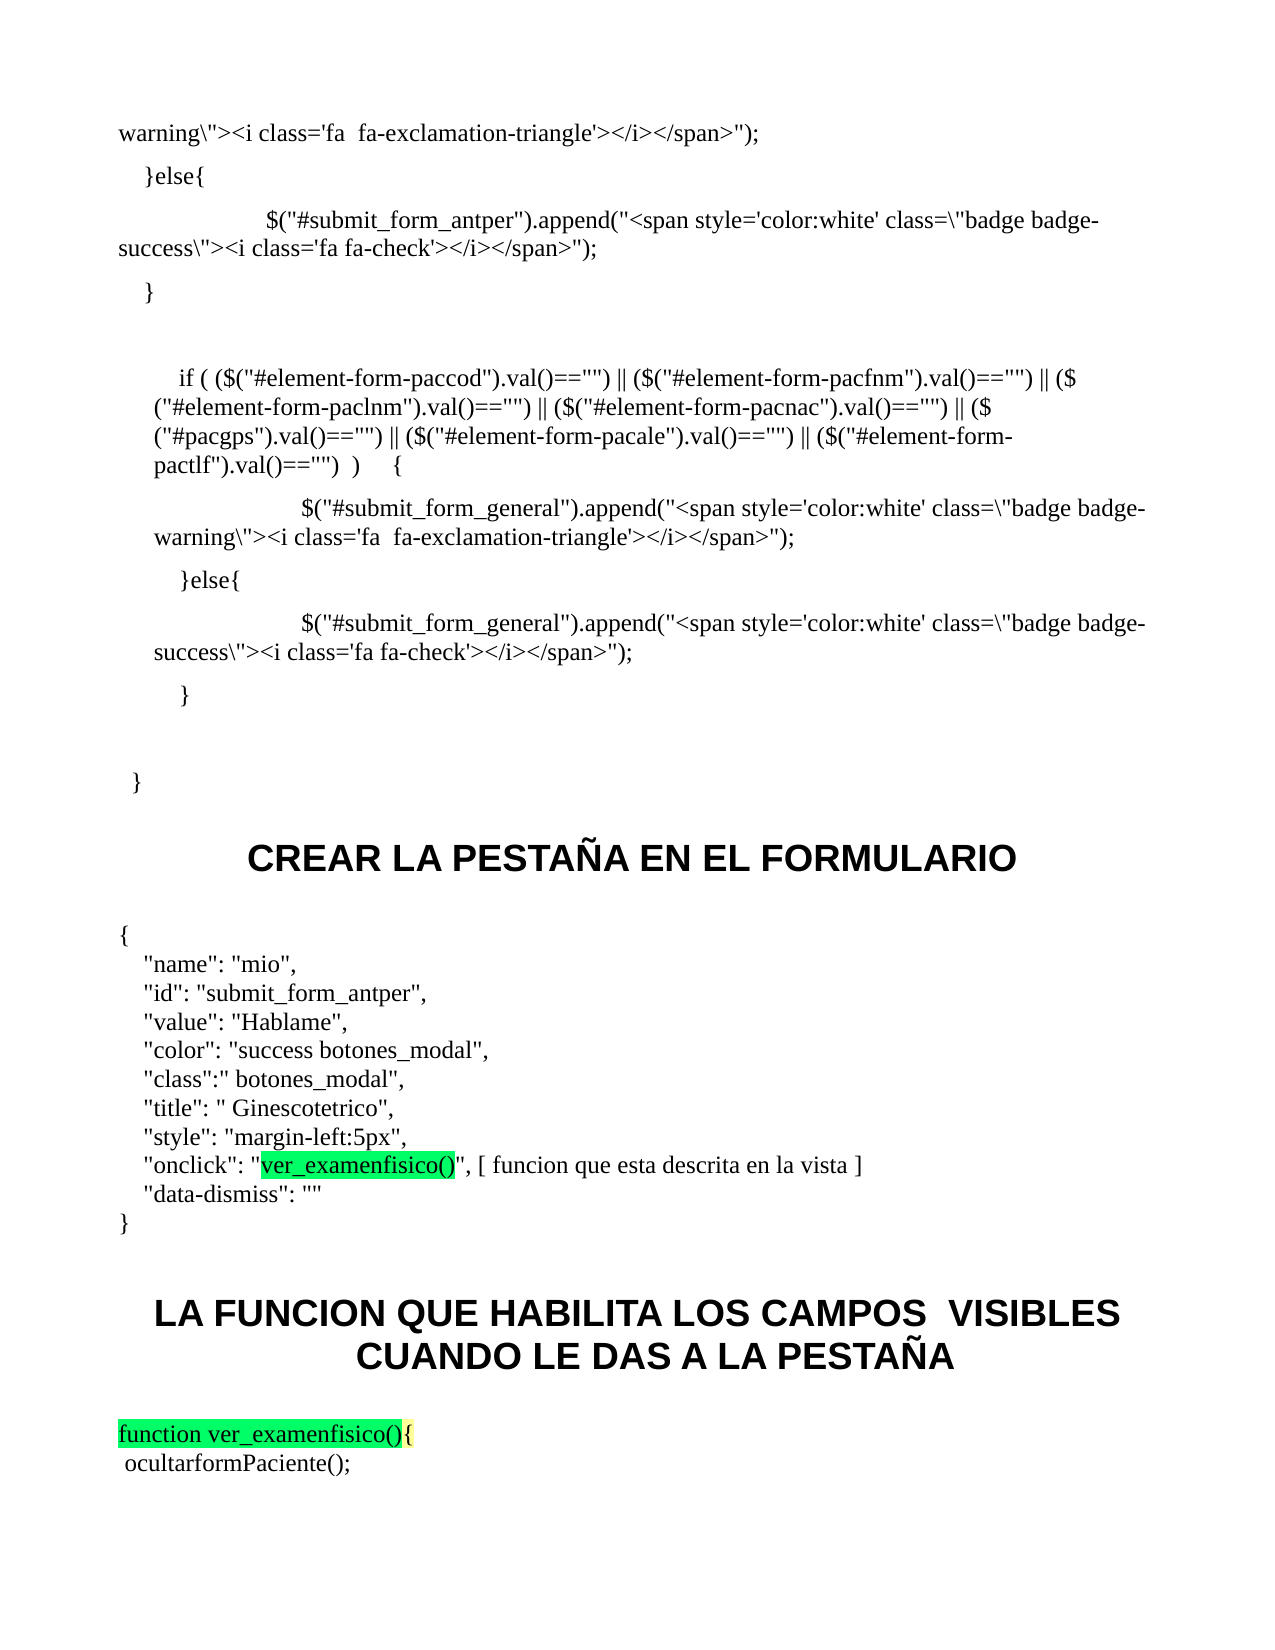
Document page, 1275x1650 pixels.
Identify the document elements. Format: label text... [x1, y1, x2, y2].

text }else{ [118, 161, 1157, 190]
text } [118, 277, 1157, 306]
text } [118, 1208, 1157, 1237]
text "style": "margin-left:5px", [118, 1122, 1157, 1151]
text "class":" botones_modal", [118, 1064, 1157, 1093]
subtitle CREAR LA PESTAÑA EN EL FORMULARIO [118, 836, 1157, 879]
text $("#submit_form_general").append("<span style='color:white' class=\"badge badge-warning\"><i class='fa fa-exclamation-triangle'></i></span>"); [153, 493, 1157, 551]
text ocultarformPaciente(); [118, 1448, 1157, 1477]
text } [118, 767, 1157, 796]
text } [153, 681, 1157, 709]
text "value": "Hablame", [118, 1007, 1157, 1036]
text "id": "submit_form_antper", [118, 978, 1157, 1007]
text "data-dismiss": "" [118, 1179, 1157, 1208]
text $("#submit_form_general").append("<span style='color:white' class=\"badge badge-success\"><i class='fa fa-check'></i></span>"); [153, 608, 1157, 666]
text "name": "mio", [118, 949, 1157, 978]
text }else{ [153, 565, 1157, 594]
subtitle LA FUNCION QUE HABILITA LOS CAMPOS VISIBLES CUANDO LE DAS A LA PESTAÑA [118, 1291, 1157, 1378]
text if ( ($("#element-form-paccod").val()=="") || ($("#element-form-pacfnm").val()=="") || ($("#element-form-paclnm").val()=="") || ($("#element-form-pacnac").val()=="") || ($("#pacgps").val()=="") || ($("#element-form-pacale").val()=="") || ($("#element-form-pactlf").val()=="") ) { [153, 363, 1157, 478]
text "onclick": "ver_examenfisico()", [ funcion que esta descrita en la vista ] [118, 1151, 1157, 1179]
text function ver_examenfisico(){ [118, 1419, 1157, 1448]
text { [118, 921, 1157, 949]
text "color": "success botones_modal", [118, 1036, 1157, 1064]
text $("#submit_form_antper").append("<span style='color:white' class=\"badge badge-success\"><i class='fa fa-check'></i></span>"); [118, 205, 1157, 262]
text warning\"><i class='fa fa-exclamation-triangle'></i></span>"); [118, 118, 1157, 147]
text "title": " Ginescotetrico", [118, 1093, 1157, 1122]
